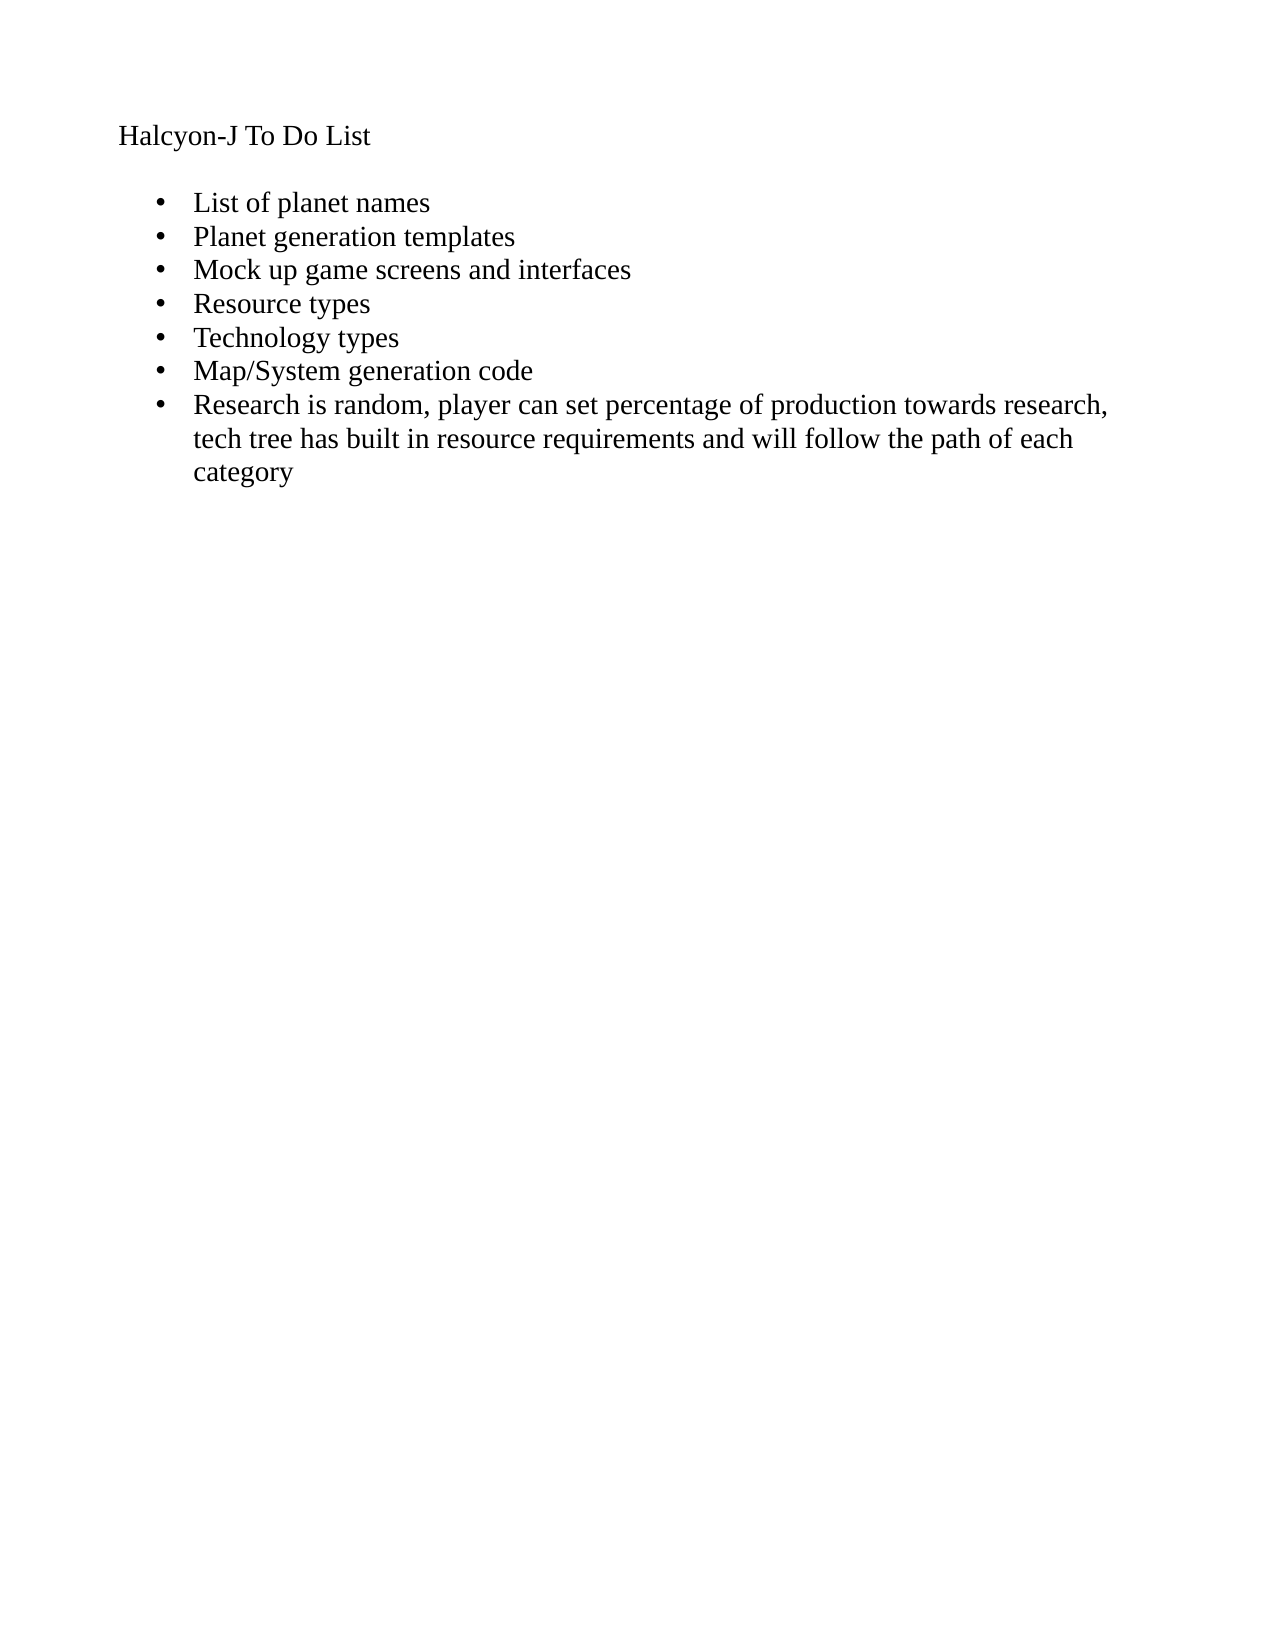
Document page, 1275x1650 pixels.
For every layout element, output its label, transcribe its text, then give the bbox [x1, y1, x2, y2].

list Map/System generation code [156, 353, 1157, 387]
list Planet generation templates [156, 219, 1157, 252]
list Mock up game screens and interfaces [156, 252, 1157, 286]
list List of planet names [156, 185, 1157, 219]
text Halcyon-J To Do List [118, 118, 1157, 152]
list Resource types [156, 286, 1157, 320]
list Technology types [156, 320, 1157, 353]
list Research is random, player can set percentage of production towards research, tech tree has built in resource requirements and will follow the path of each category [156, 387, 1157, 488]
